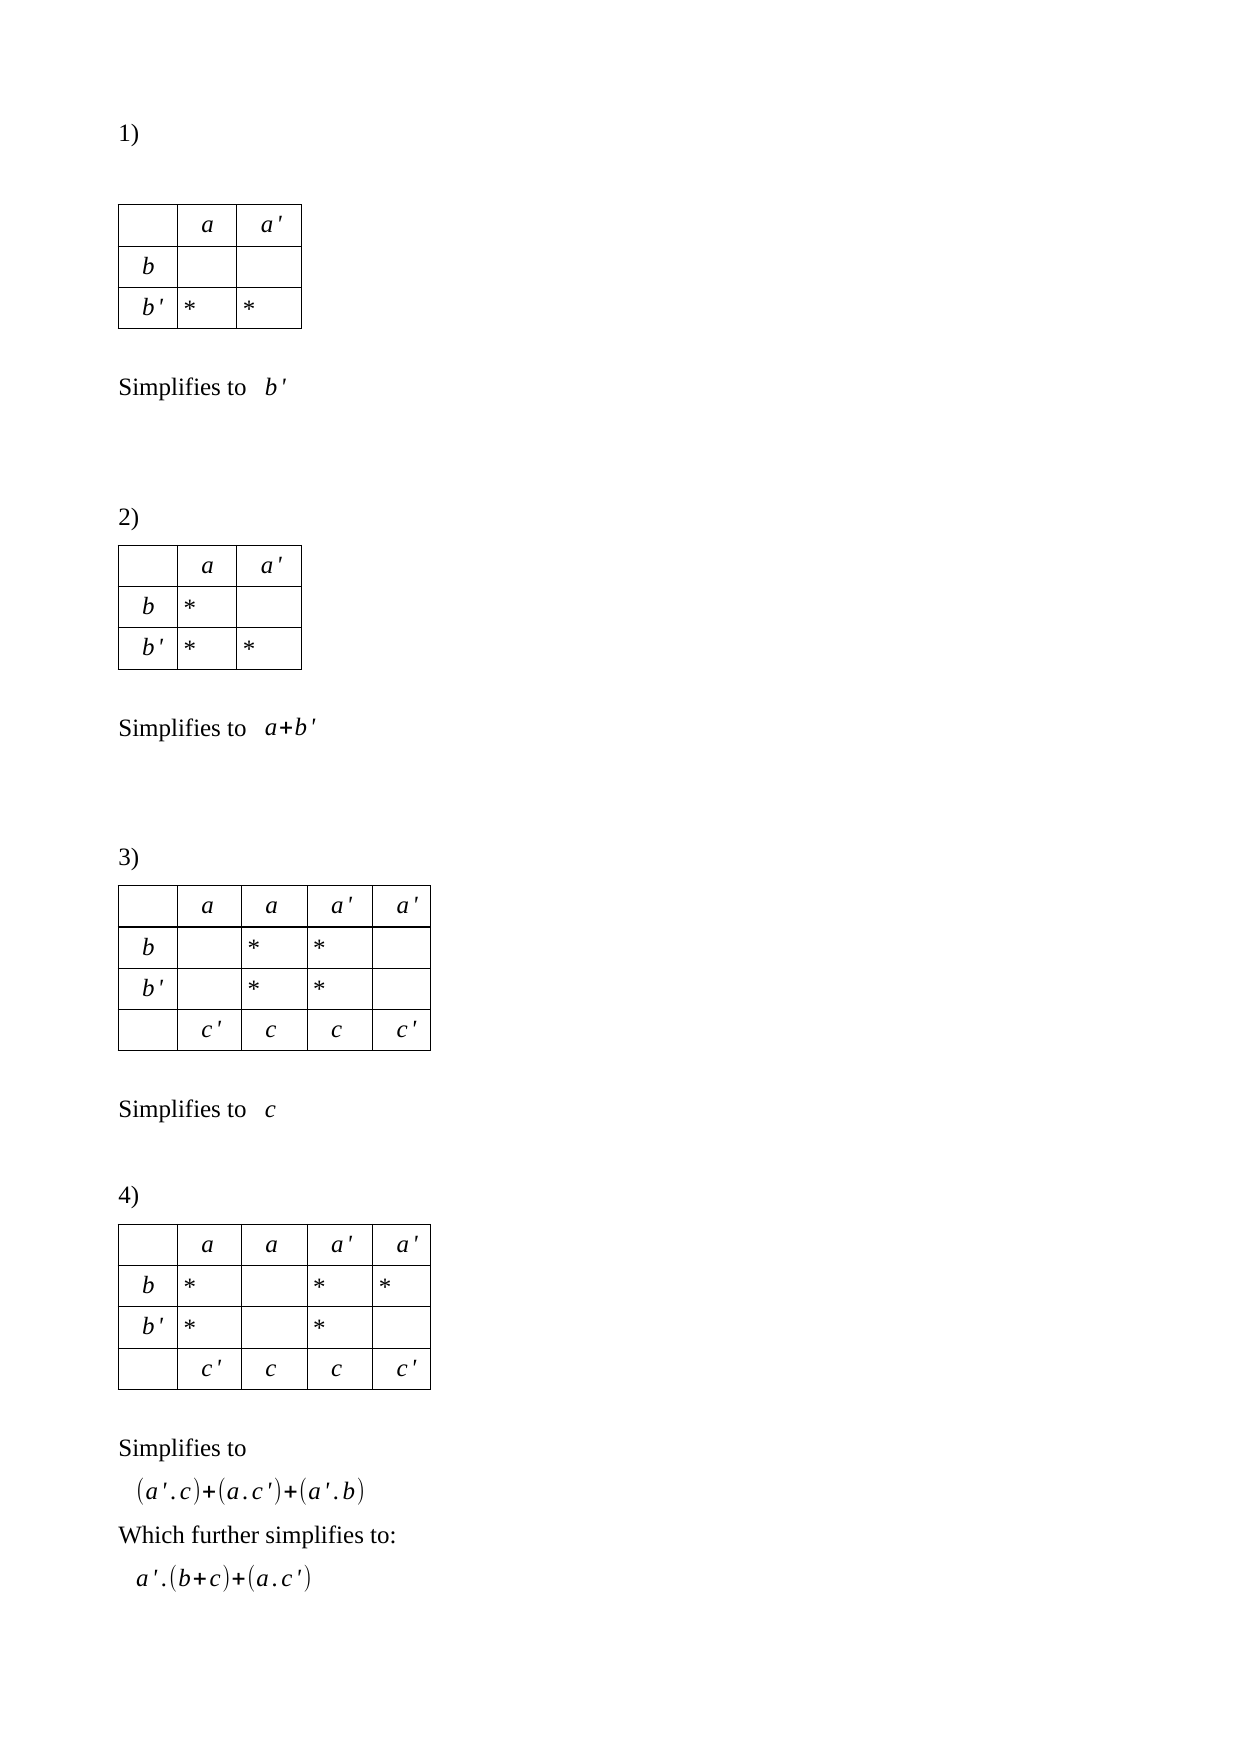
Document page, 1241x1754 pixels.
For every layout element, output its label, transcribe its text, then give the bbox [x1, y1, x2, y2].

table_cell [178, 1349, 241, 1389]
table_cell * [237, 628, 301, 668]
table_header [178, 205, 236, 246]
table_cell [308, 1010, 372, 1050]
text Simplifies to [118, 713, 1122, 741]
table_cell * [308, 1266, 372, 1306]
table_cell [373, 1307, 430, 1347]
text Simplifies to [118, 372, 1122, 401]
text Which further simplifies to: [118, 1520, 1122, 1549]
table_header [119, 886, 177, 926]
table_header [178, 886, 241, 926]
table_header [119, 546, 177, 586]
table_header [242, 1225, 307, 1265]
table_cell [119, 928, 177, 968]
table_header [373, 1225, 430, 1265]
table_cell [308, 1349, 372, 1389]
table_cell * [178, 1266, 241, 1306]
table_header [373, 886, 430, 926]
table_cell [373, 928, 430, 968]
table_cell [373, 969, 430, 1009]
table_header [308, 1225, 372, 1265]
table_cell [119, 288, 177, 328]
table_cell [373, 1010, 430, 1050]
table_header [119, 205, 177, 246]
text Simplifies to [118, 1433, 1122, 1462]
table_cell [178, 247, 236, 287]
table_cell [119, 1349, 177, 1389]
table_cell * [242, 928, 307, 968]
table_cell [178, 1010, 241, 1050]
table_header [178, 1225, 241, 1265]
table_cell * [308, 1307, 372, 1347]
table_header [242, 886, 307, 926]
table_cell * [242, 969, 307, 1009]
table_header [237, 546, 301, 586]
table_cell * [237, 288, 301, 328]
table_cell [119, 969, 177, 1009]
table_cell [242, 1010, 307, 1050]
table_cell * [178, 1307, 241, 1347]
text 1) [118, 118, 1122, 147]
text Simplifies to [118, 1094, 1122, 1123]
table_cell [119, 1266, 177, 1306]
table_cell [119, 587, 177, 627]
table_cell [178, 969, 241, 1009]
table_cell [237, 587, 301, 627]
text 3) [118, 842, 1122, 871]
table_header [119, 1225, 177, 1265]
table_cell [373, 1349, 430, 1389]
table_cell [119, 628, 177, 668]
table_cell [242, 1349, 307, 1389]
table_header [237, 205, 301, 246]
table_cell * [178, 288, 236, 328]
table_cell [237, 247, 301, 287]
table_cell * [308, 928, 372, 968]
table_header [178, 546, 236, 586]
table_header [308, 886, 372, 926]
table_cell * [308, 969, 372, 1009]
table_cell [178, 928, 241, 968]
table_cell [119, 1307, 177, 1347]
table_cell [242, 1266, 307, 1306]
text 2) [118, 502, 1122, 530]
table_cell [119, 247, 177, 287]
text 4) [118, 1181, 1122, 1209]
table_cell [119, 1010, 177, 1050]
table_cell * [178, 628, 236, 668]
table_cell * [373, 1266, 430, 1306]
table_cell * [178, 587, 236, 627]
table_cell [242, 1307, 307, 1347]
